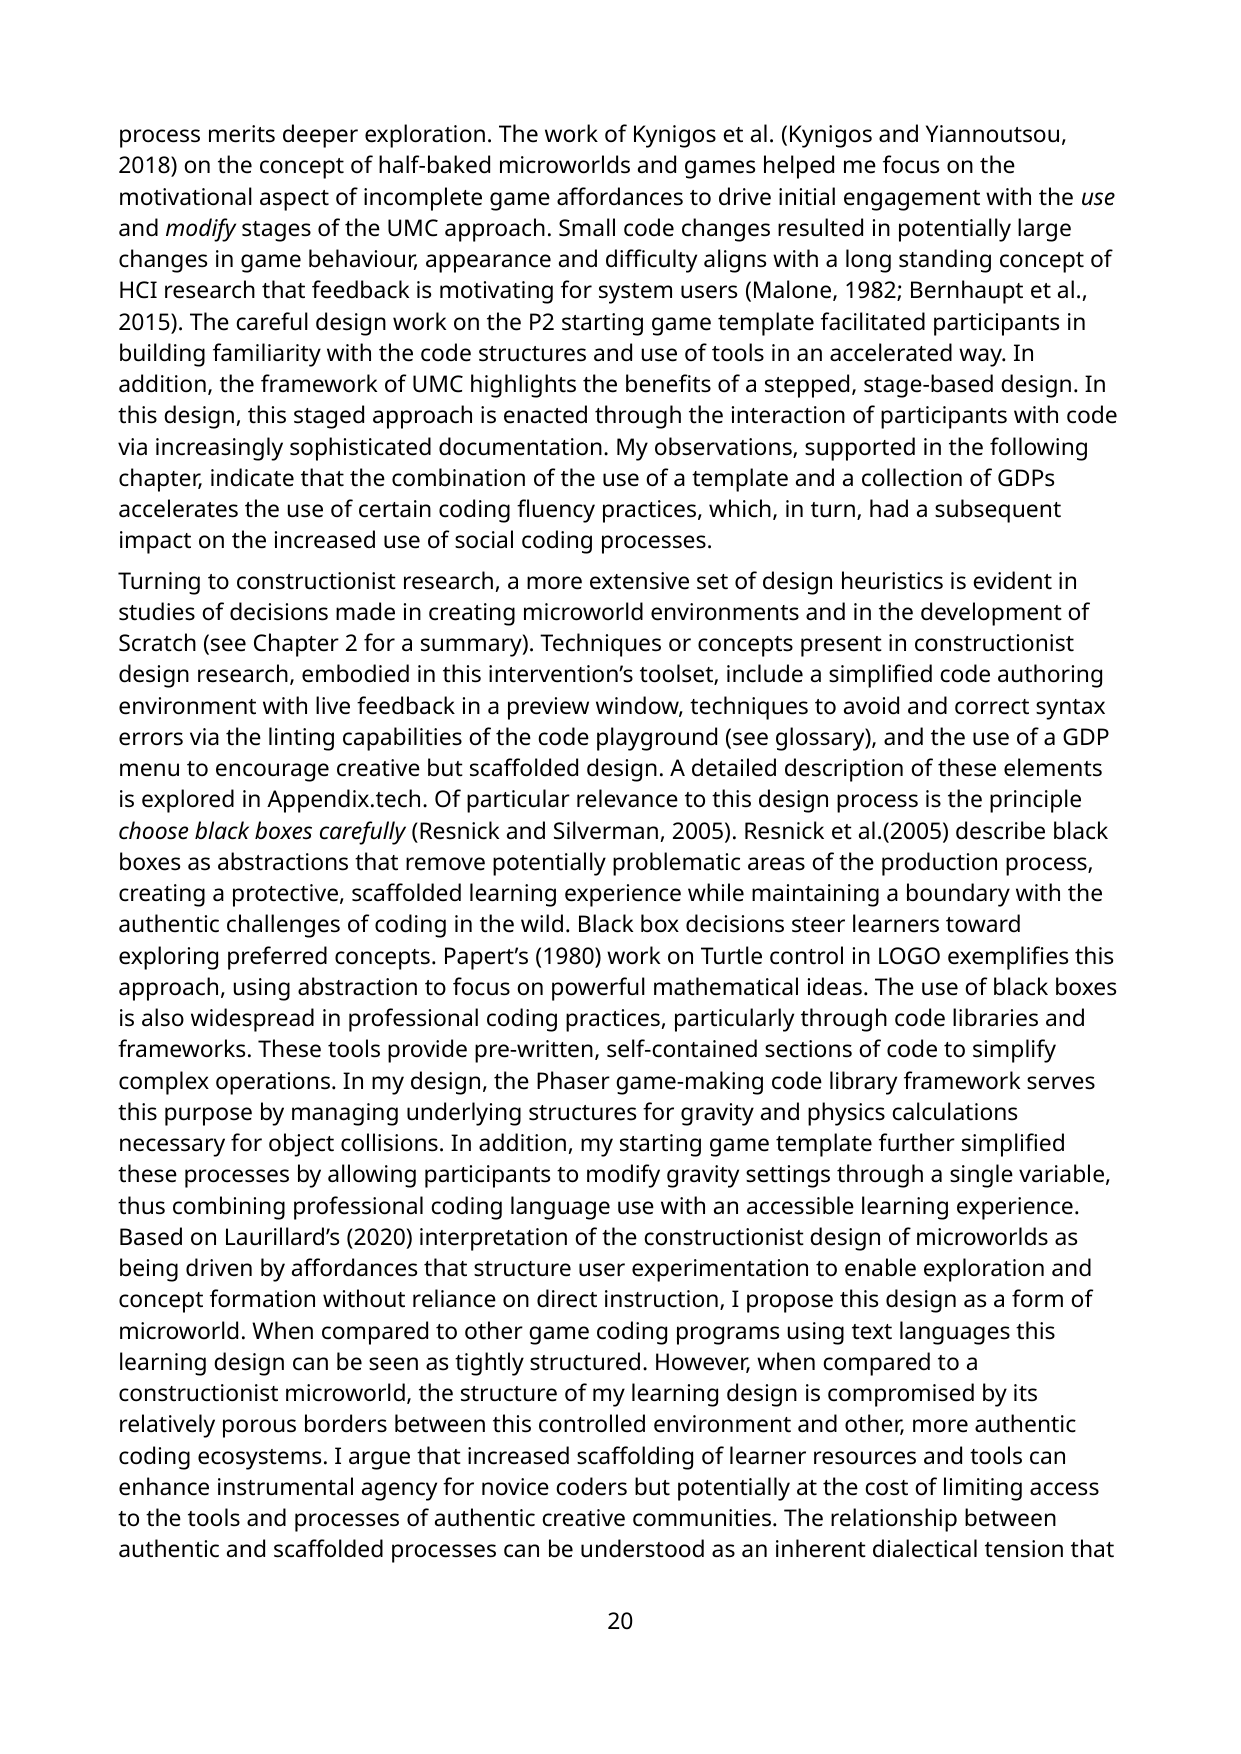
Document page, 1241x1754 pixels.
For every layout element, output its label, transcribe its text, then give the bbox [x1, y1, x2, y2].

text process merits deeper exploration. The work of Kynigos et al. (Kynigos and Yiannoutsou, 2018) on the concept of half-baked microworlds and games helped me focus on the motivational aspect of incomplete game affordances to drive initial engagement with the use and modify stages of the UMC approach. Small code changes resulted in potentially large changes in game behaviour, appearance and difficulty aligns with a long standing concept of HCI research that feedback is motivating for system users (Malone, 1982; Bernhaupt et al., 2015). The careful design work on the P2 starting game template facilitated participants in building familiarity with the code structures and use of tools in an accelerated way. In addition, the framework of UMC highlights the benefits of a stepped, stage-based design. In this design, this staged approach is enacted through the interaction of participants with code via increasingly sophisticated documentation. My observations, supported in the following chapter, indicate that the combination of the use of a template and a collection of GDPs accelerates the use of certain coding fluency practices, which, in turn, had a subsequent impact on the increased use of social coding processes. [118, 118, 1122, 556]
text Turning to constructionist research, a more extensive set of design heuristics is evident in studies of decisions made in creating microworld environments and in the development of Scratch (see Chapter 2 for a summary). Techniques or concepts present in constructionist design research, embodied in this intervention’s toolset, include a simplified code authoring environment with live feedback in a preview window, techniques to avoid and correct syntax errors via the linting capabilities of the code playground (see glossary), and the use of a GDP menu to encourage creative but scaffolded design. A detailed description of these elements is explored in Appendix.tech. Of particular relevance to this design process is the principle choose black boxes carefully (Resnick and Silverman, 2005). Resnick et al.(2005) describe black boxes as abstractions that remove potentially problematic areas of the production process, creating a protective, scaffolded learning experience while maintaining a boundary with the authentic challenges of coding in the wild. Black box decisions steer learners toward exploring preferred concepts. Papert’s (1980) work on Turtle control in LOGO exemplifies this approach, using abstraction to focus on powerful mathematical ideas. The use of black boxes is also widespread in professional coding practices, particularly through code libraries and frameworks. These tools provide pre-written, self-contained sections of code to simplify complex operations. In my design, the Phaser game-making code library framework serves this purpose by managing underlying structures for gravity and physics calculations necessary for object collisions. In addition, my starting game template further simplified these processes by allowing participants to modify gravity settings through a single variable, thus combining professional coding language use with an accessible learning experience. Based on Laurillard’s (2020) interpretation of the constructionist design of microworlds as being driven by affordances that structure user experimentation to enable exploration and concept formation without reliance on direct instruction, I propose this design as a form of microworld. When compared to other game coding programs using text languages this learning design can be seen as tightly structured. However, when compared to a constructionist microworld, the structure of my learning design is compromised by its relatively porous borders between this controlled environment and other, more authentic coding ecosystems. I argue that increased scaffolding of learner resources and tools can enhance instrumental agency for novice coders but potentially at the cost of limiting access to the tools and processes of authentic creative communities. The relationship between authentic and scaffolded processes can be understood as an inherent dialectical tension that [118, 564, 1122, 1564]
